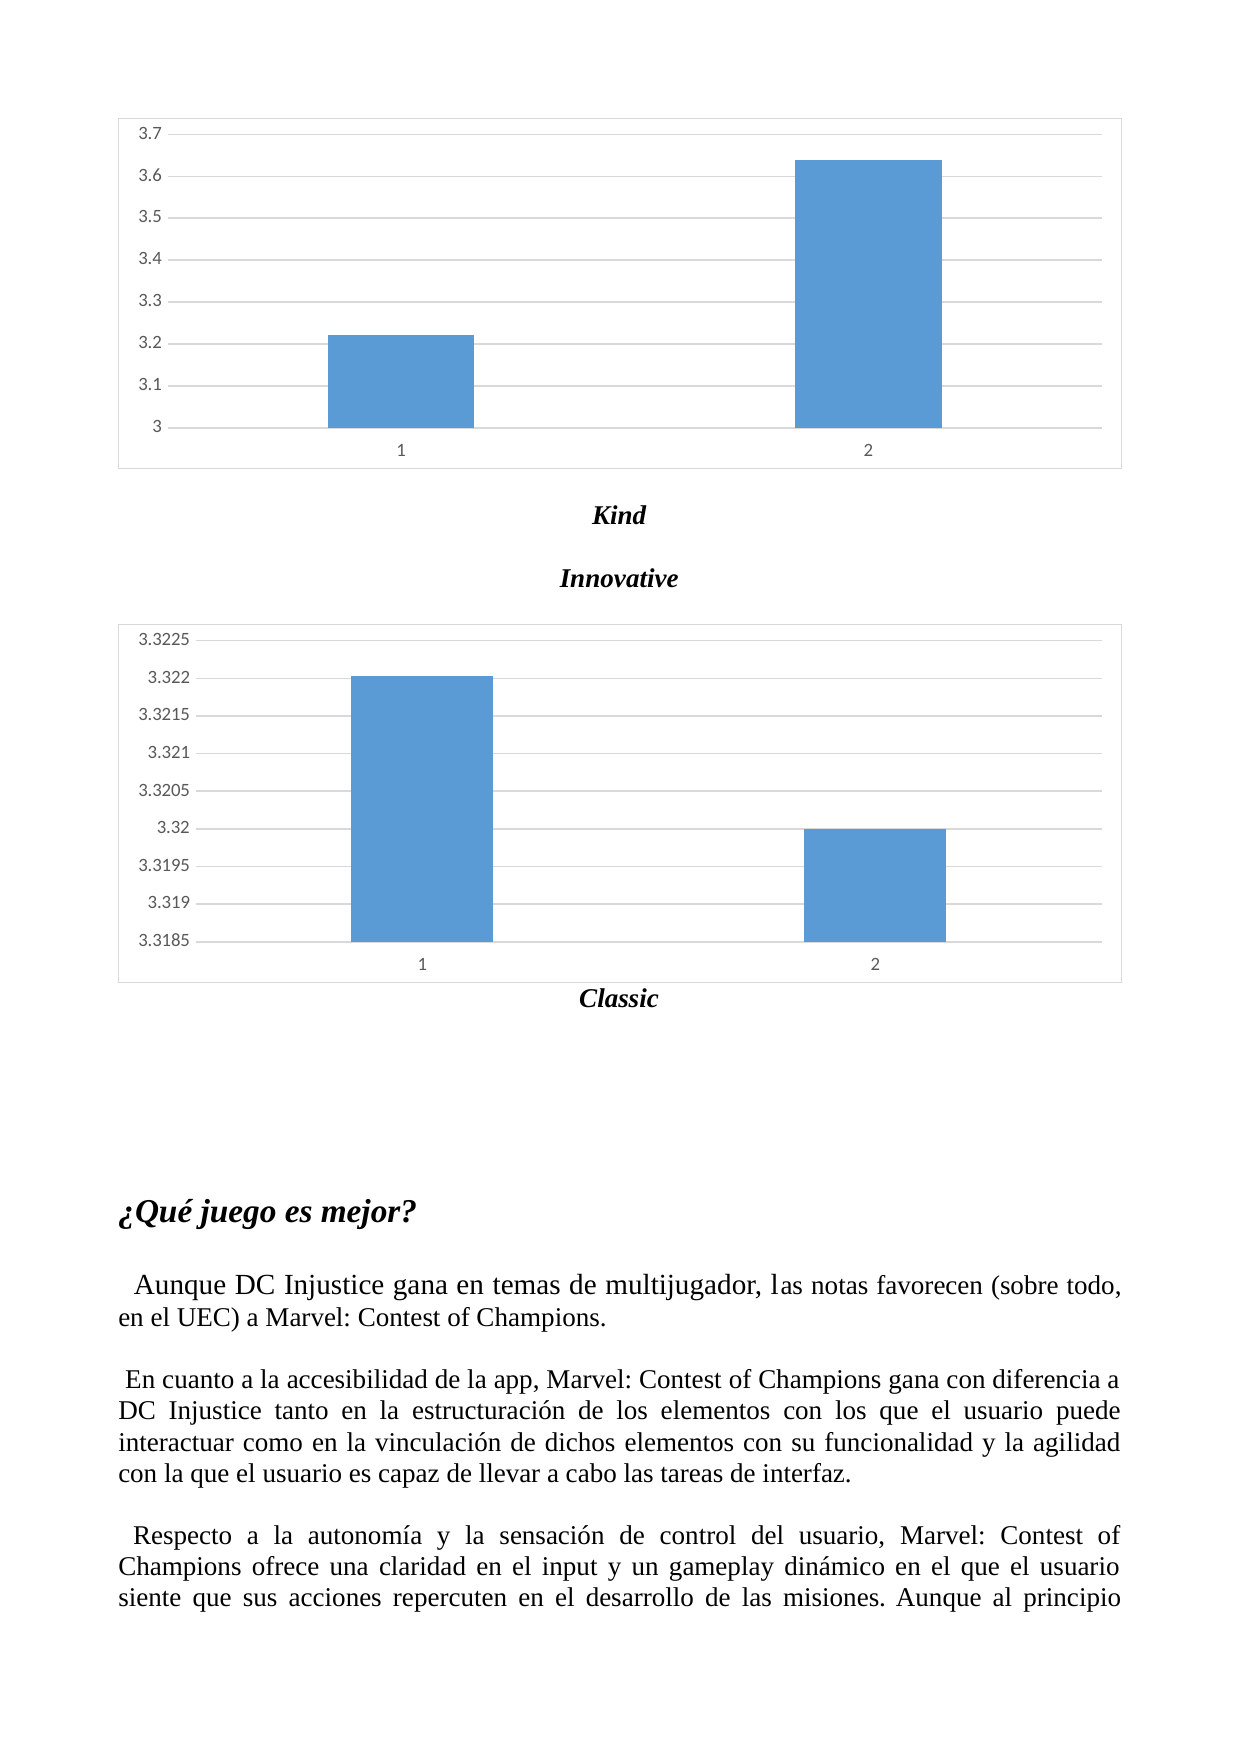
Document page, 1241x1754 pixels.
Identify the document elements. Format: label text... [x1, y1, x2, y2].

text En cuanto a la accesibilidad de la app, Marvel: Contest of Champions gana con diferencia a DC Injustice tanto en la estructuración de los elementos con los que el usuario puede interactuar como en la vinculación de dichos elementos con su funcionalidad y la agilidad con la que el usuario es capaz de llevar a cabo las tareas de interfaz. [118, 1363, 1122, 1488]
text Innovative [118, 562, 1122, 593]
text Respecto a la autonomía y la sensación de control del usuario, Marvel: Contest of Champions ofrece una claridad en el input y un gameplay dinámico en el que el usuario siente que sus acciones repercuten en el desarrollo de las misiones. Aunque al principio [118, 1519, 1122, 1612]
text Aunque DC Injustice gana en temas de multijugador, las notas favorecen (sobre todo, en el UEC) a Marvel: Contest of Champions. [118, 1267, 1122, 1332]
text ¿Qué juego es mejor? [118, 1191, 1122, 1229]
text Classic [118, 983, 1122, 1013]
text Kind [118, 499, 1122, 531]
